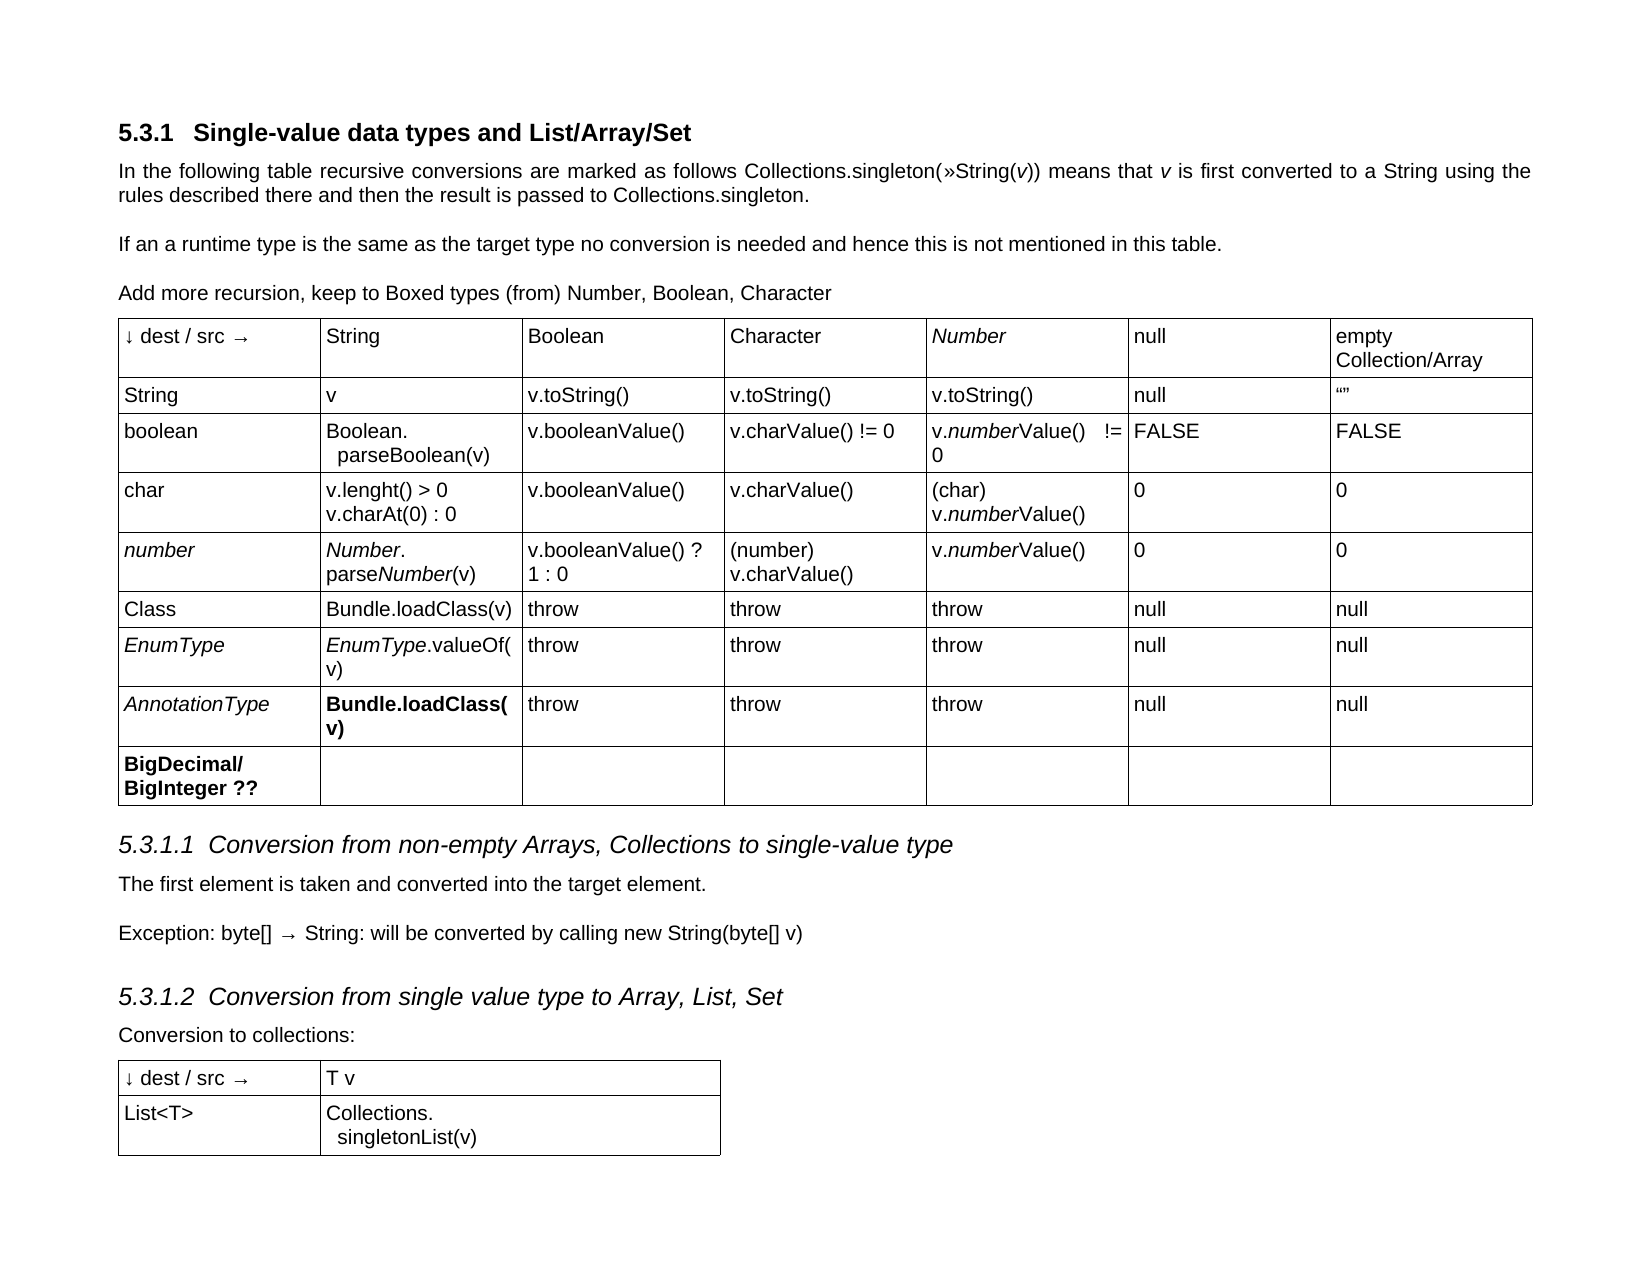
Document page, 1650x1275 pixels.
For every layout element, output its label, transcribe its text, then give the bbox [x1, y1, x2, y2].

table_cell v.numberValue() != 0 [927, 414, 1128, 472]
table_cell 0 [1129, 533, 1330, 591]
table_cell [1129, 747, 1330, 805]
table_cell null [1331, 687, 1532, 746]
table_cell [725, 747, 926, 805]
table_cell [1331, 747, 1532, 805]
table_cell boolean [119, 414, 320, 472]
table_cell throw [927, 687, 1128, 746]
table_cell throw [927, 628, 1128, 686]
table_cell EnumType [119, 628, 320, 686]
text Add more recursion, keep to Boxed types (from) Number, Boolean, Character [118, 281, 1532, 305]
table_cell FALSE [1129, 414, 1330, 472]
table_cell v.toString() [725, 378, 926, 413]
table_cell v.toString() [927, 378, 1128, 413]
table_cell “” [1331, 378, 1532, 413]
table_cell null [1129, 687, 1330, 746]
subtitle Single-value data types and List/Array/Set [118, 118, 1532, 147]
table_cell v.booleanValue() [523, 473, 724, 532]
table_cell throw [927, 592, 1128, 627]
table_cell String [119, 378, 320, 413]
table_cell Class [119, 592, 320, 627]
table_cell Bundle.loadClass(v) [321, 687, 522, 746]
table_header null [1129, 319, 1330, 377]
table_cell throw [523, 592, 724, 627]
table_cell (number) v.charValue() [725, 533, 926, 591]
table_header Character [725, 319, 926, 377]
table_cell throw [725, 592, 926, 627]
text Exception: byte[] → String: will be converted by calling new String(byte[] v) [118, 920, 1532, 944]
table_cell v.lenght() > 0 v.charAt(0) : 0 [321, 473, 522, 532]
table_cell 0 [1331, 533, 1532, 591]
text Conversion to collections: [118, 1023, 1532, 1047]
text The first element is taken and converted into the target element. [118, 871, 1532, 895]
table_cell throw [725, 628, 926, 686]
table_cell Boolean. parseBoolean(v) [321, 414, 522, 472]
table_cell 0 [1331, 473, 1532, 532]
table_cell (char) v.numberValue() [927, 473, 1128, 532]
table_cell List<T> [119, 1096, 320, 1154]
table_cell 0 [1129, 473, 1330, 532]
table_header empty Collection/Array [1331, 319, 1532, 377]
table_cell throw [725, 687, 926, 746]
table_cell throw [523, 628, 724, 686]
table_cell Number. parseNumber(v) [321, 533, 522, 591]
table_cell [523, 747, 724, 805]
table_cell char [119, 473, 320, 532]
table_header ↓ dest / src → [119, 1061, 320, 1095]
table_cell number [119, 533, 320, 591]
table_cell v.charValue() [725, 473, 926, 532]
table_cell EnumType.valueOf(v) [321, 628, 522, 686]
text If an a runtime type is the same as the target type no conversion is needed and hence this is not mentioned in this table. [118, 232, 1532, 256]
table_cell [321, 747, 522, 805]
table_cell throw [523, 687, 724, 746]
table_cell null [1331, 592, 1532, 627]
table_cell null [1129, 592, 1330, 627]
table_header ↓ dest / src → [119, 319, 320, 377]
table_cell AnnotationType [119, 687, 320, 746]
subtitle Conversion from single value type to Array, List, Set [118, 982, 1532, 1011]
table_cell v.toString() [523, 378, 724, 413]
text In the following table recursive conversions are marked as follows Collections.singleton(»String(v)) means that v is first converted to a String using the rules described there and then the result is passed to Collections.singleton. [118, 159, 1532, 207]
table_cell null [1129, 378, 1330, 413]
table_cell FALSE [1331, 414, 1532, 472]
table_cell v.charValue() != 0 [725, 414, 926, 472]
table_cell BigDecimal/ BigInteger ?? [119, 747, 320, 805]
table_cell Collections. singletonList(v) [321, 1096, 720, 1154]
subtitle Conversion from non-empty Arrays, Collections to single-value type [118, 830, 1532, 859]
table_header Number [927, 319, 1128, 377]
table_cell null [1331, 628, 1532, 686]
table_cell v.numberValue() [927, 533, 1128, 591]
table_cell Bundle.loadClass(v) [321, 592, 522, 627]
table_cell v.booleanValue() ? 1 : 0 [523, 533, 724, 591]
table_cell v.booleanValue() [523, 414, 724, 472]
table_cell v [321, 378, 522, 413]
table_header Boolean [523, 319, 724, 377]
table_cell [927, 747, 1128, 805]
table_cell null [1129, 628, 1330, 686]
table_header String [321, 319, 522, 377]
table_header T v [321, 1061, 720, 1095]
